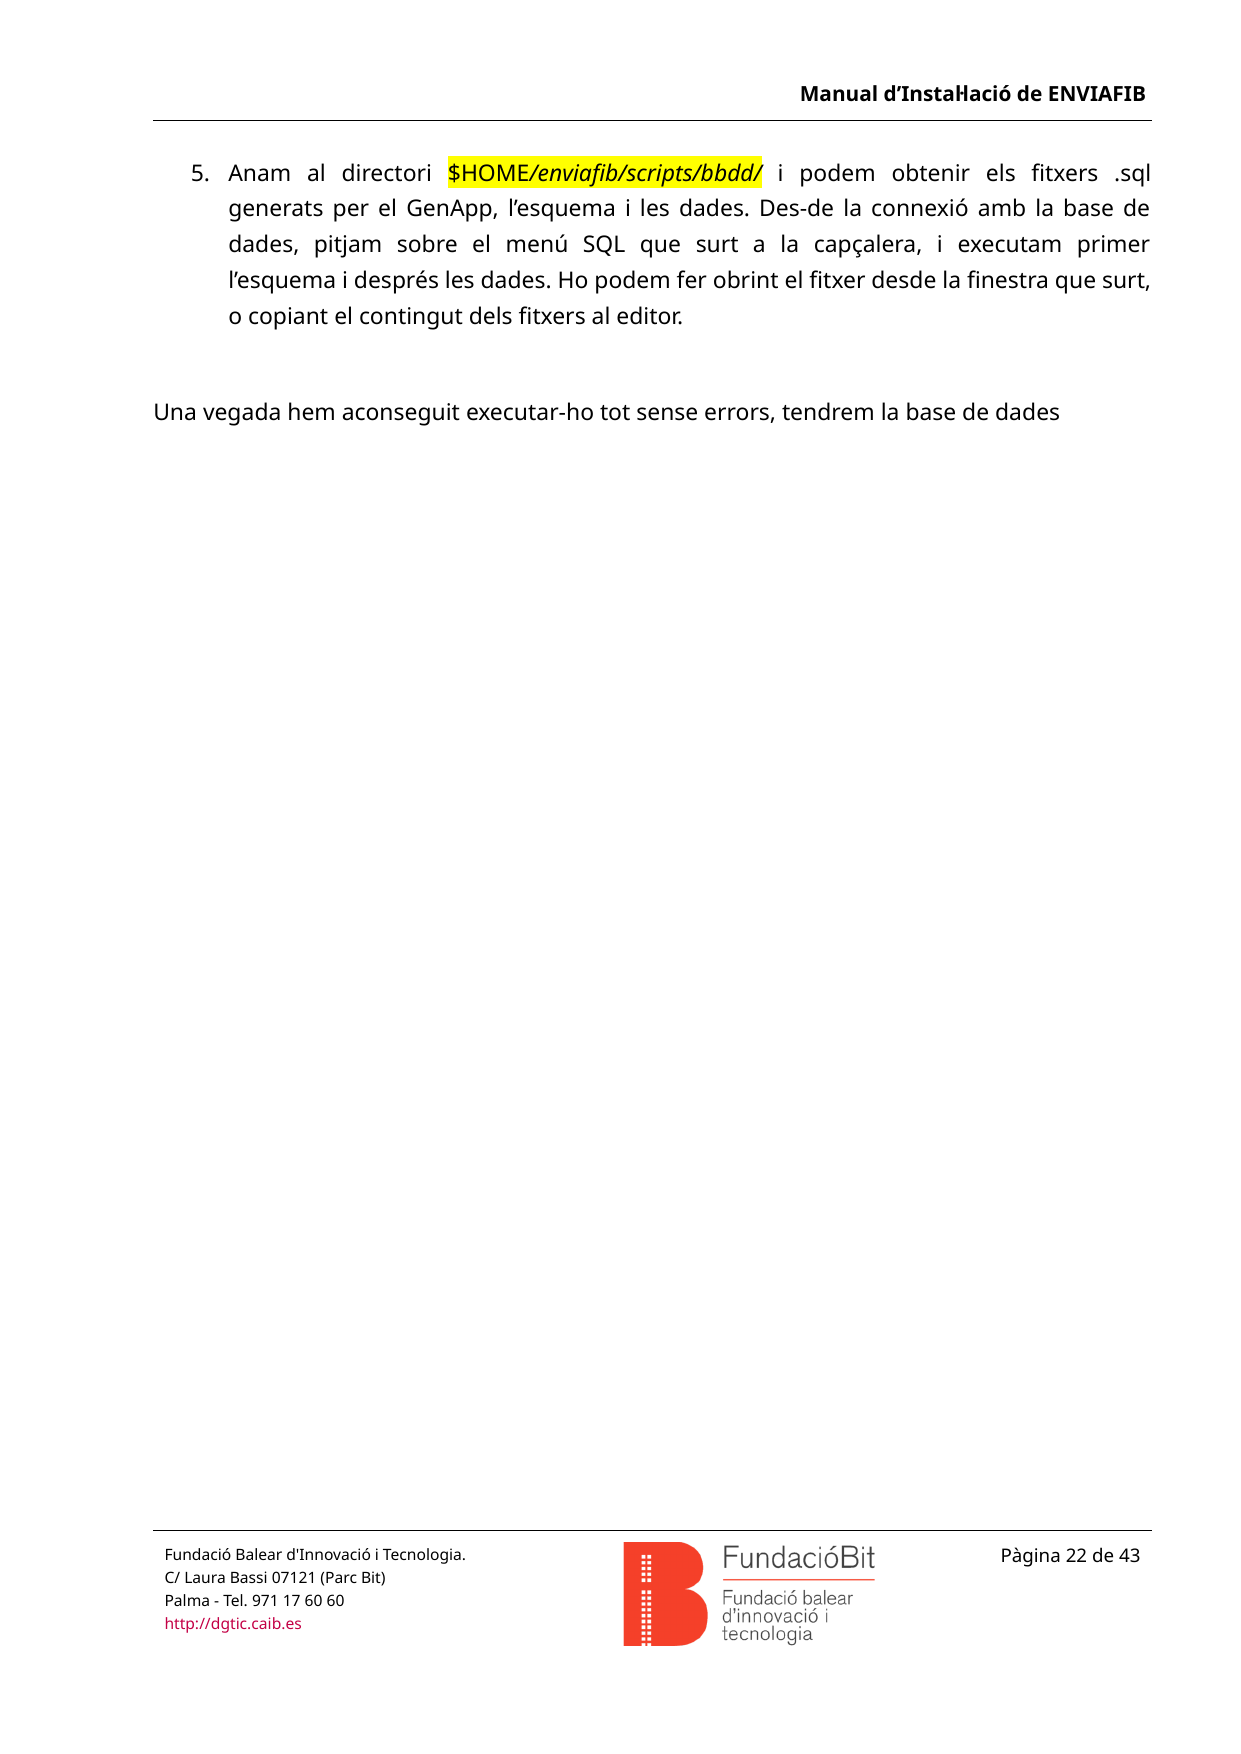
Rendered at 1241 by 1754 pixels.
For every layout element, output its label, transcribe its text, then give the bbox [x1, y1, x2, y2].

list Anam al directori $HOME/enviafib/scripts/bbdd/ i podem obtenir els fitxers .sql generats per el GenApp, l’esquema i les dades. Des-de la connexió amb la base de dades, pitjam sobre el menú SQL que surt a la capçalera, i executam primer l’esquema i després les dades. Ho podem fer obrint el fitxer desde la finestra que surt, o copiant el contingut dels fitxers al editor. [191, 156, 1152, 331]
text Una vegada hem aconseguit executar-ho tot sense errors, tendrem la base de dades [153, 396, 1152, 427]
picture [623, 1542, 875, 1646]
